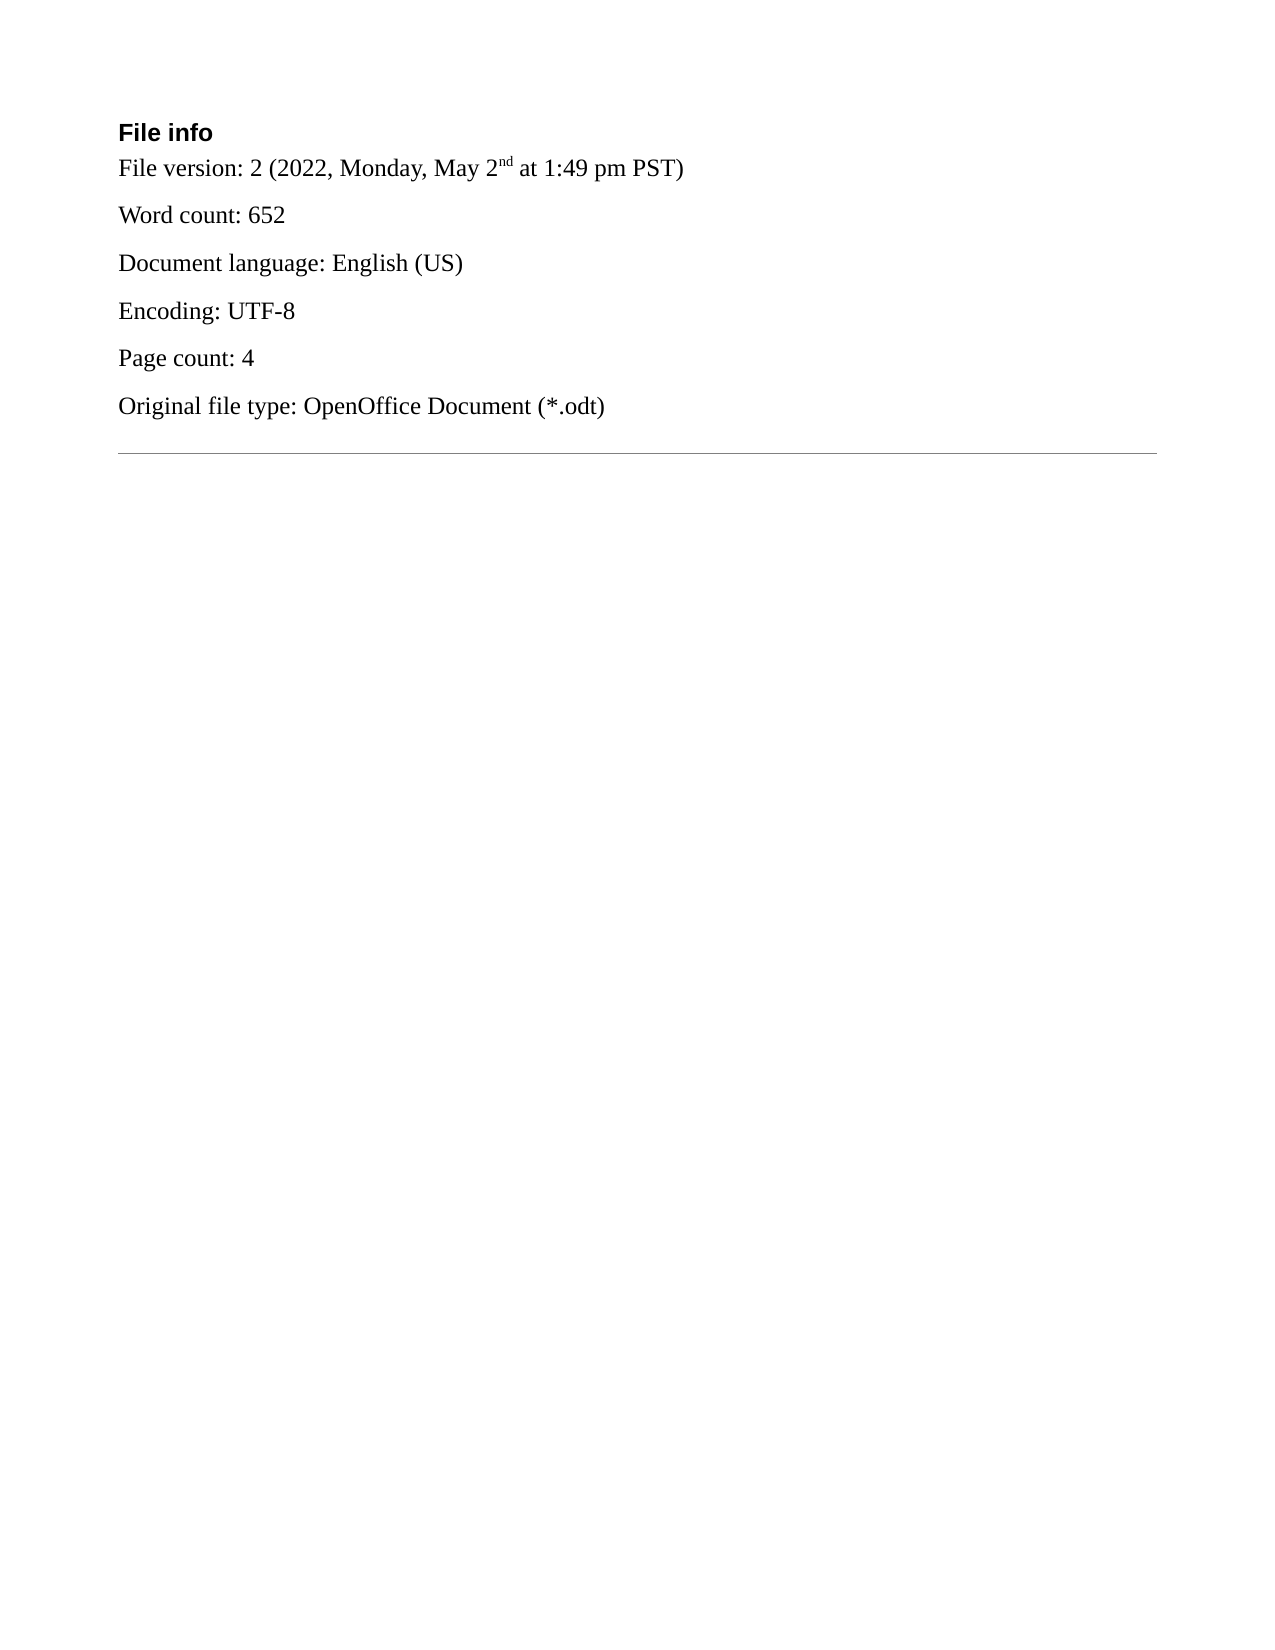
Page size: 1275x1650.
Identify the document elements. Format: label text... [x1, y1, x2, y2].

subtitle File info [118, 118, 1157, 147]
text Word count: 652 [118, 201, 1157, 229]
text File version: 2 (2022, Monday, May 2nd at 1:49 pm PST) [118, 153, 1157, 182]
text Encoding: UTF-8 [118, 296, 1157, 324]
text Page count: 4 [118, 343, 1157, 372]
text Document language: English (US) [118, 248, 1157, 277]
text Original file type: OpenOffice Document (*.odt) [118, 391, 1157, 420]
